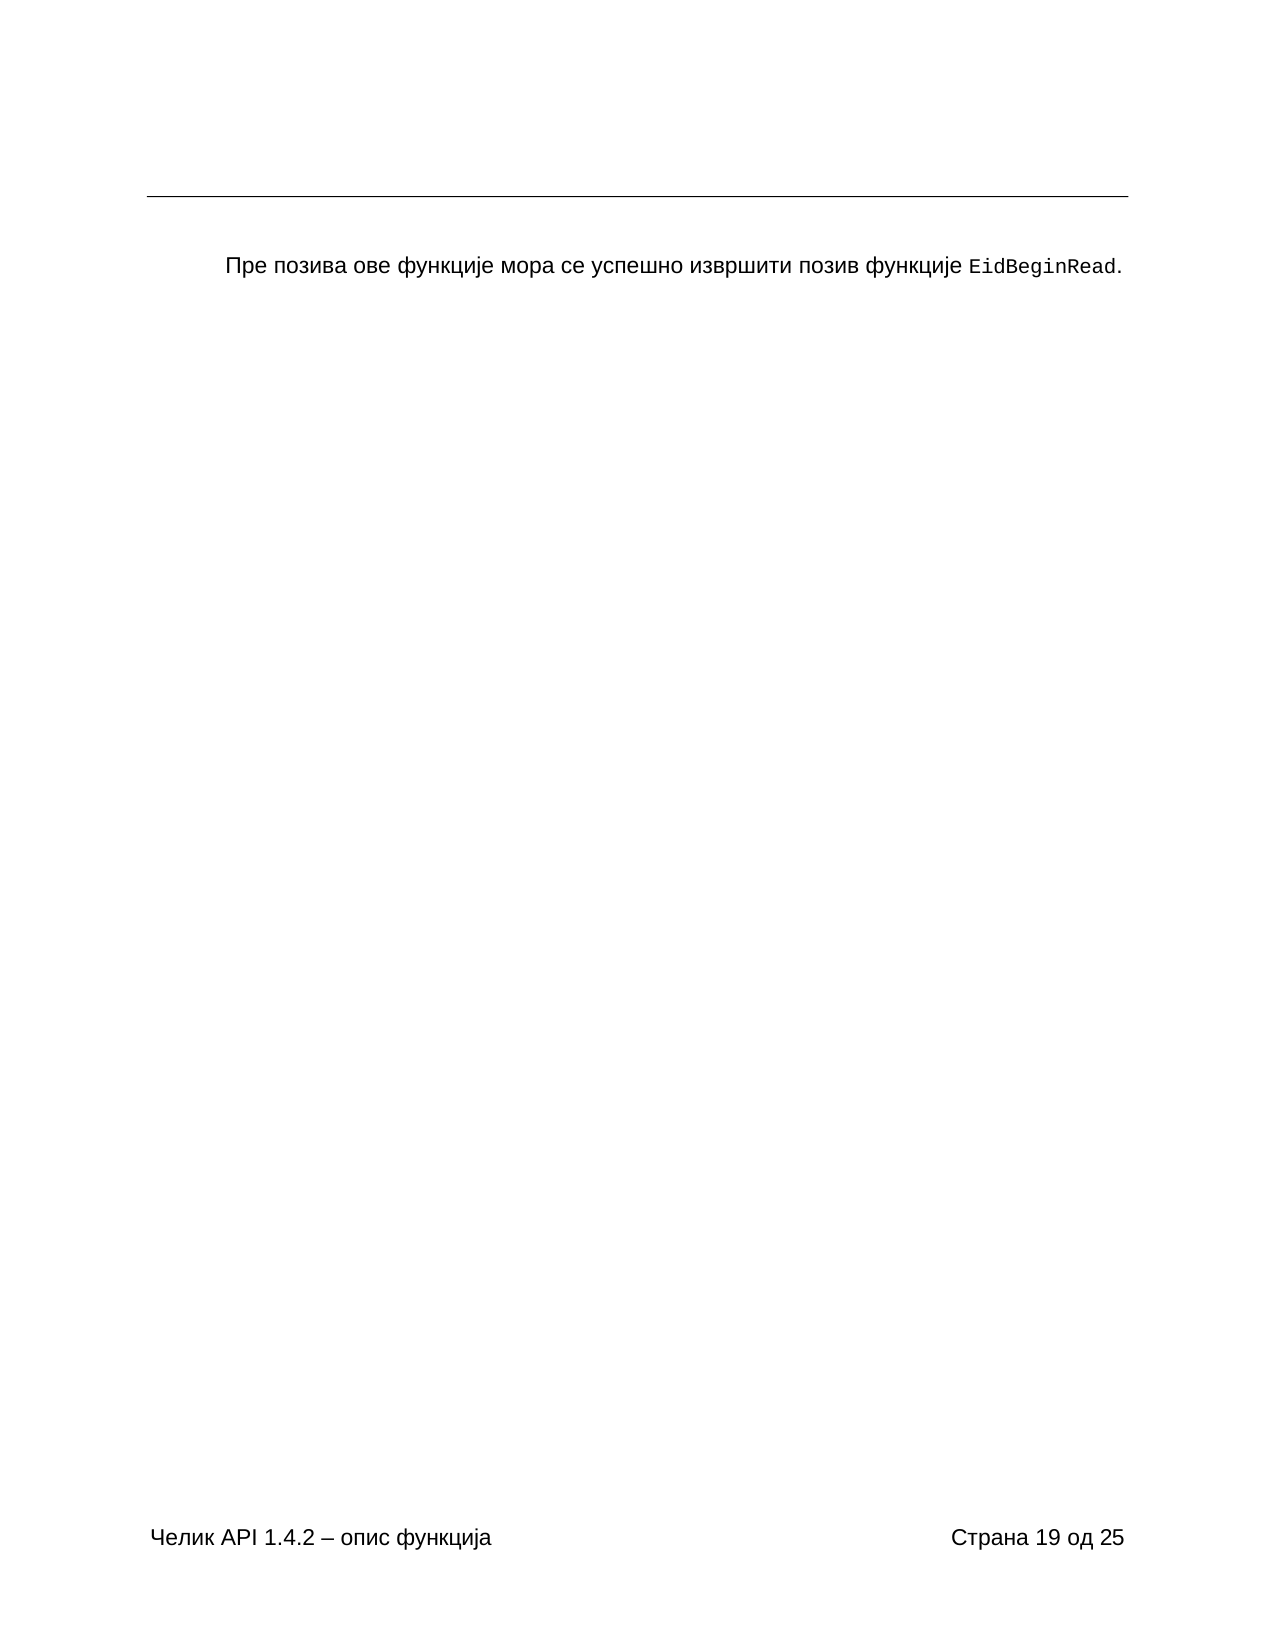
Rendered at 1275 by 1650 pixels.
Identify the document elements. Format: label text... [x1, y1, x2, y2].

text Пре позива ове функције мора се успешно извршити позив функције EidBeginRead. [225, 252, 1162, 279]
